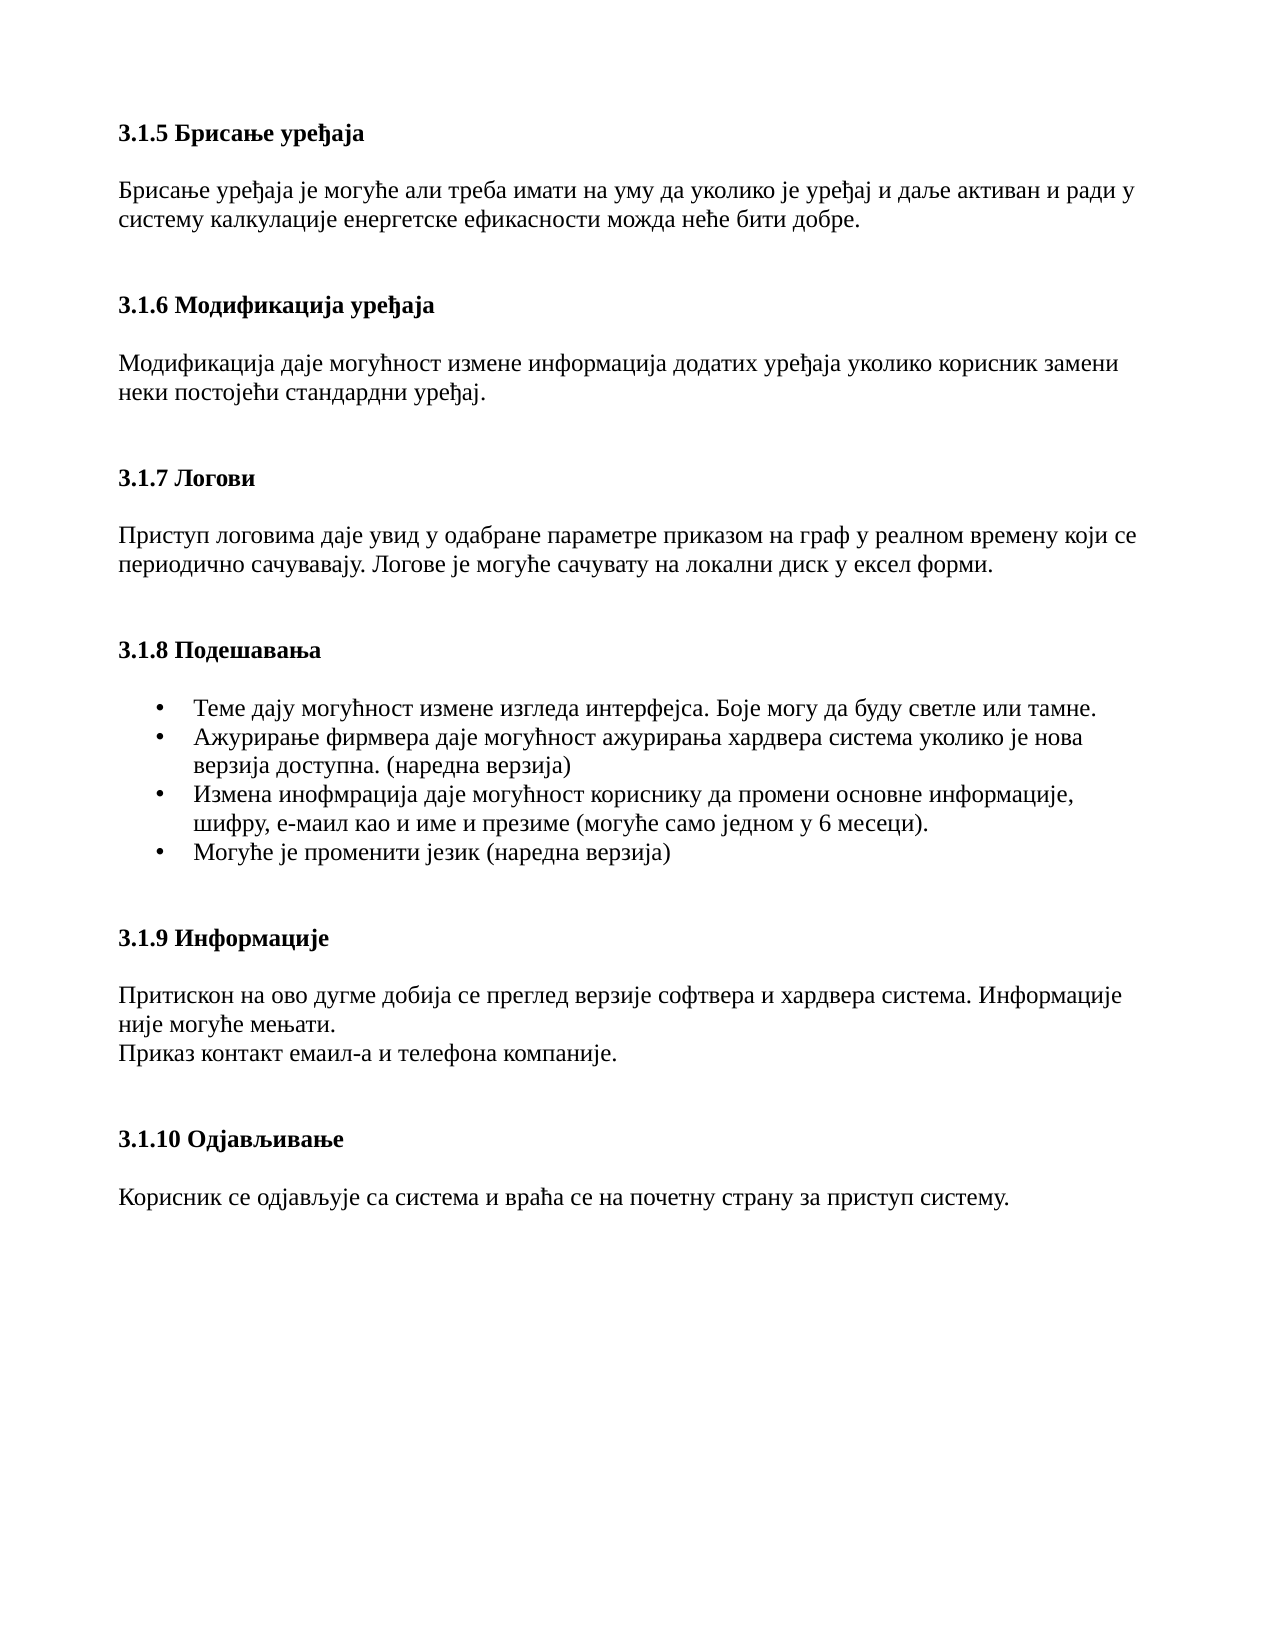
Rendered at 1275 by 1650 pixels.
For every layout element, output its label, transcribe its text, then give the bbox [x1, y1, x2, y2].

text Приказ контакт емаил-а и телефона компаније. [118, 1038, 1157, 1067]
text 3.1.8 Подешавања [118, 636, 1157, 664]
list Ажурирање фирмвера даје могућност ажурирања хардвера система уколико је нова верзија доступна. (наредна верзија) [156, 722, 1157, 779]
text 3.1.5 Брисање уређаја [118, 118, 1157, 147]
text Приступ логовима даје увид у одабране параметре приказом на граф у реалном времену који се периодично сачувавају. Логове је могуће сачувату на локални диск у ексел форми. [118, 521, 1157, 578]
text Корисник се одјављује са система и враћа се на почетну страну за приступ систему. [118, 1182, 1157, 1211]
list Измена инофмрација даје могућност кориснику да промени основне информације, шифру, е-маил као и име и презиме (могуће само једном у 6 месеци). [156, 779, 1157, 837]
text 3.1.7 Логови [118, 463, 1157, 492]
list Теме дају могућност измене изгледа интерфејса. Боје могу да буду светле или тамне. [156, 693, 1157, 722]
text Брисање уређаја је могуће али треба имати на уму да уколико је уређај и даље активан и ради у систему калкулације енергетске ефикасности можда неће бити добре. [118, 176, 1157, 233]
text 3.1.6 Модификација уређаја [118, 291, 1157, 319]
list Могуће је променити језик (наредна верзија) [156, 837, 1157, 866]
text Модификација даје могућност измене информација додатих уређаја уколико корисник замени неки постојећи стандардни уређај. [118, 348, 1157, 406]
text 3.1.10 Одјављивање [118, 1124, 1157, 1153]
text Притискон на ово дугме добија се преглед верзије софтвера и хардвера система. Информације није могуће мењати. [118, 981, 1157, 1038]
text 3.1.9 Информације [118, 923, 1157, 952]
